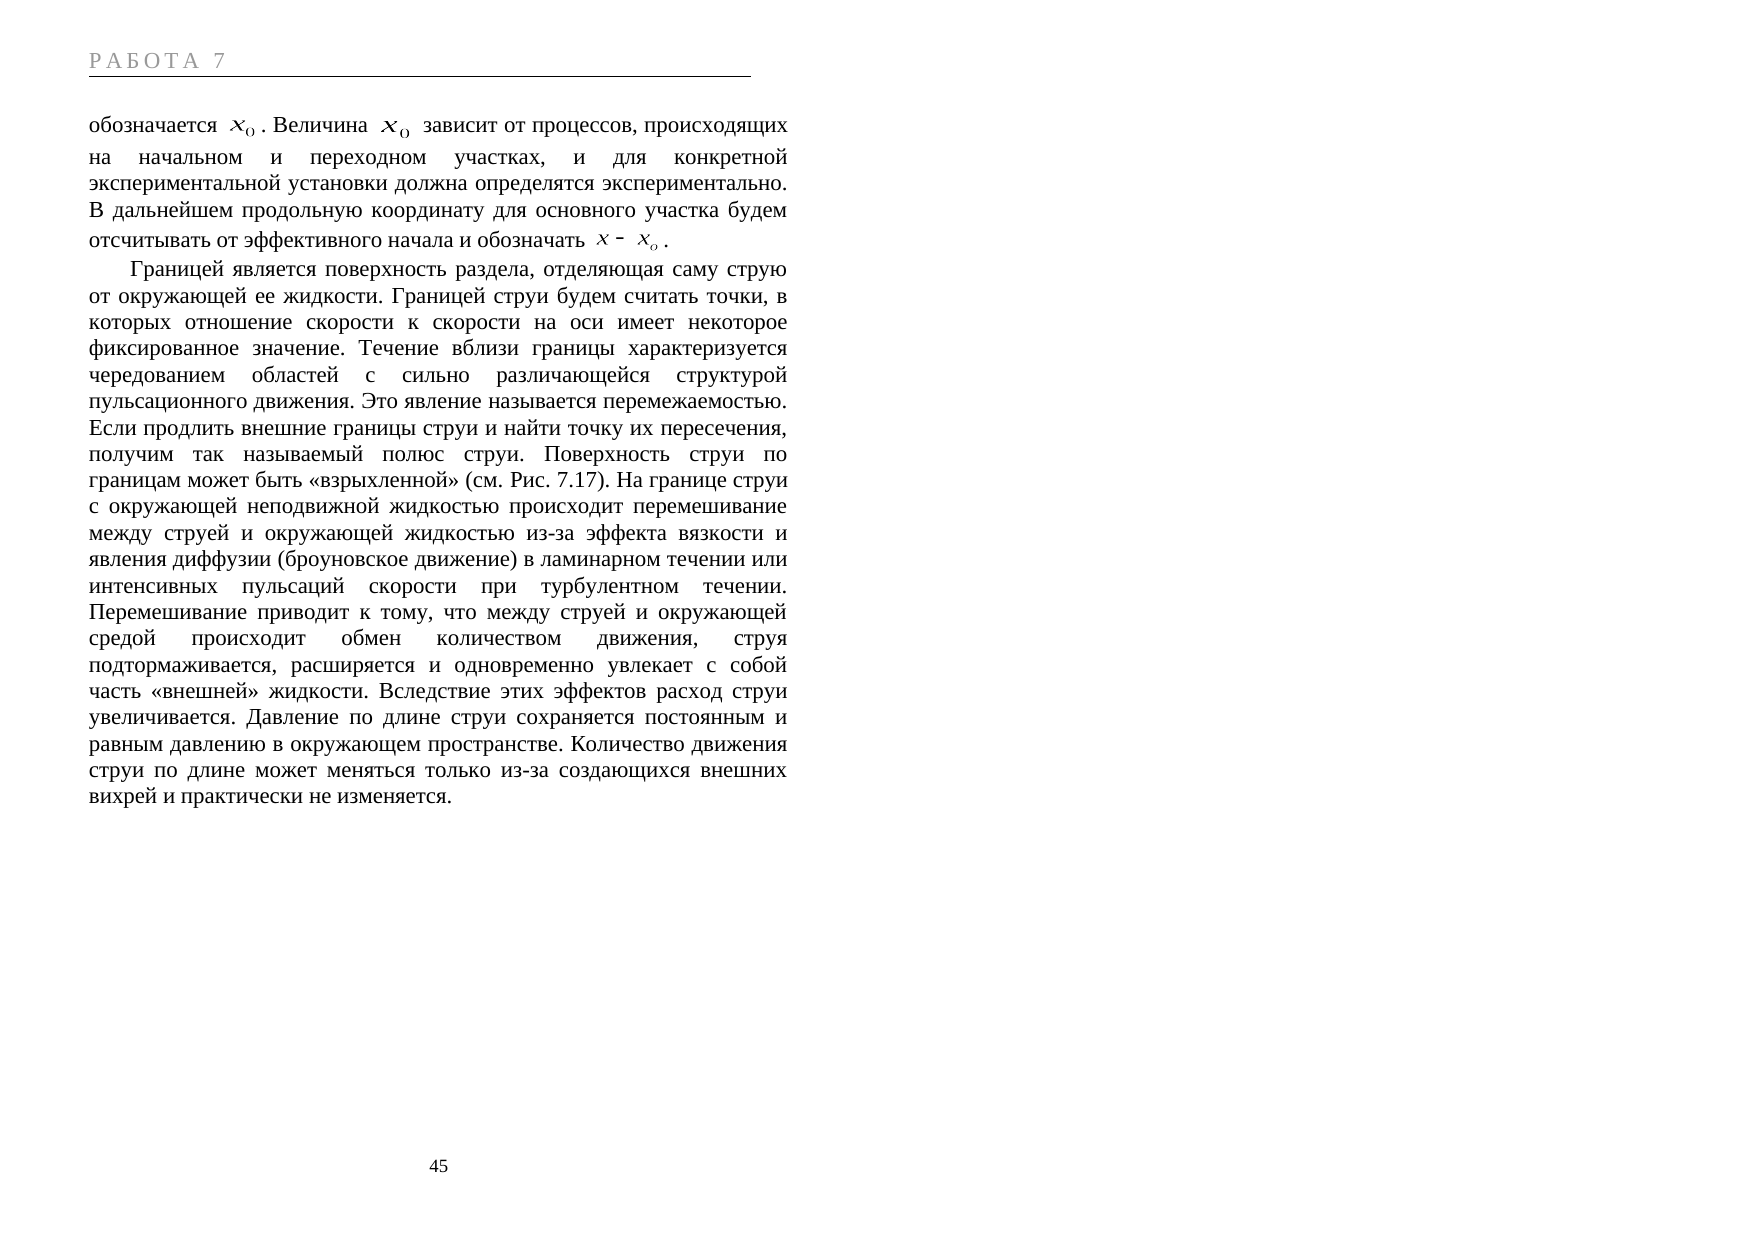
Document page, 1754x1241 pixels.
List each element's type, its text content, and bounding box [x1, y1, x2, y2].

text обозначается . Величина зависит от процессов, происходящих на начальном и переходном участках, и для конкретной экспериментальной установки должна определятся экспериментально. В дальнейшем продольную координату для основного участка будем отсчитывать от эффективного начала и обозначать . [89, 106, 788, 255]
text Границей является поверхность раздела, отделяющая саму струю от окружающей ее жидкости. Границей струи будем считать точки, в которых отношение скорости к скорости на оси имеет некоторое фиксированное значение. Течение вблизи границы характеризуется чередованием областей с сильно различающейся структурой пульсационного движения. Это явление называется перемежаемостью. Если продлить внешние границы струи и найти точку их пересечения, получим так называемый полюс струи. Поверхность струи по границам может быть «взрыхленной» (см. Рис. 7 .17). На границе струи с окружающей неподвижной жидкостью происходит перемешивание между струей и окружающей жидкостью из-за эффекта вязкости и явления диффузии (броуновское движение) в ламинарном течении или интенсивных пульсаций скорости при турбулентном течении. Перемешивание приводит к тому, что между струей и окружающей средой происходит обмен количеством движения, струя подтормаживается, расширяется и одновременно увлекает с собой часть «внешней» жидкости. Вследствие этих эффектов расход струи увеличивается. Давление по длине струи сохраняется постоянным и равным давлению в окружающем пространстве. Количество движения струи по длине может меняться только из-за создающихся внешних вихрей и практически не изменяется. [89, 255, 788, 809]
